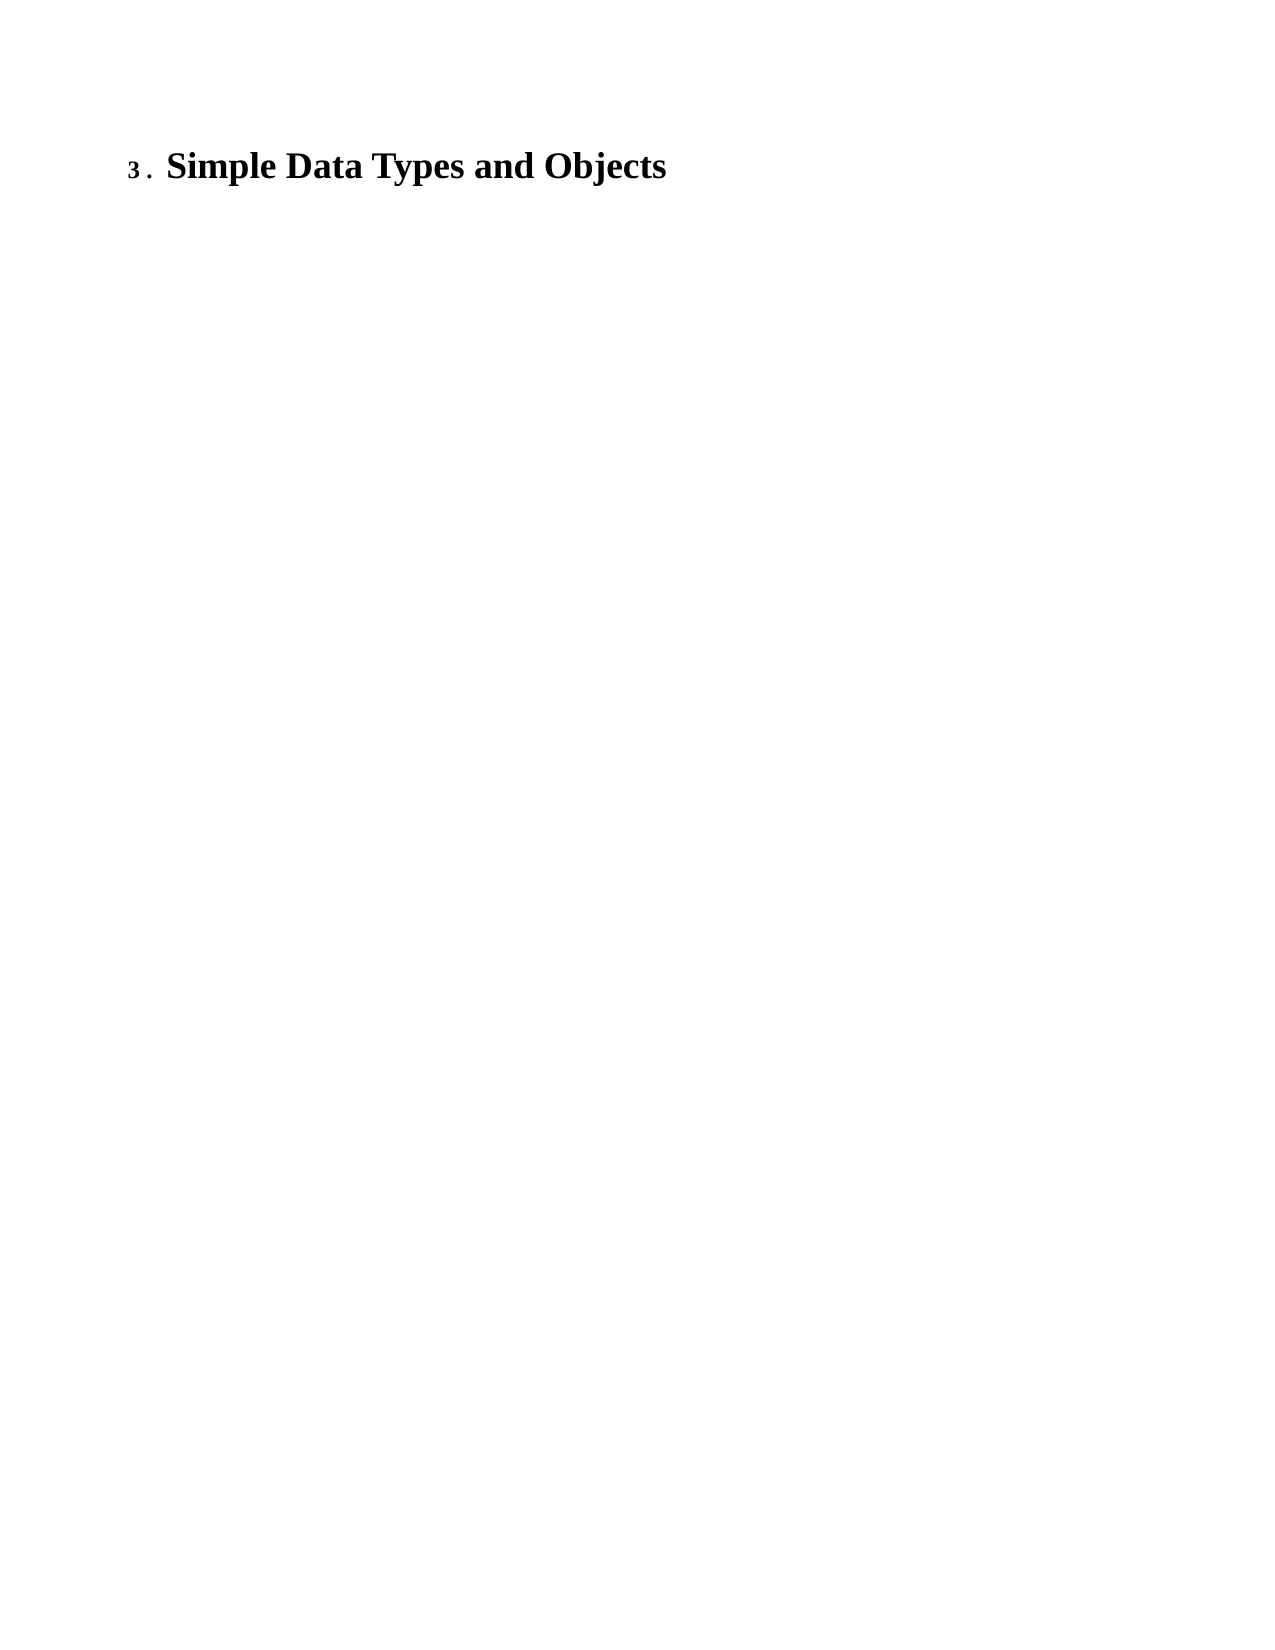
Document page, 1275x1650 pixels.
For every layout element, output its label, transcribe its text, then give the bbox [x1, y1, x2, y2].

subtitle Simple Data Types and Objects [121, 143, 1158, 186]
